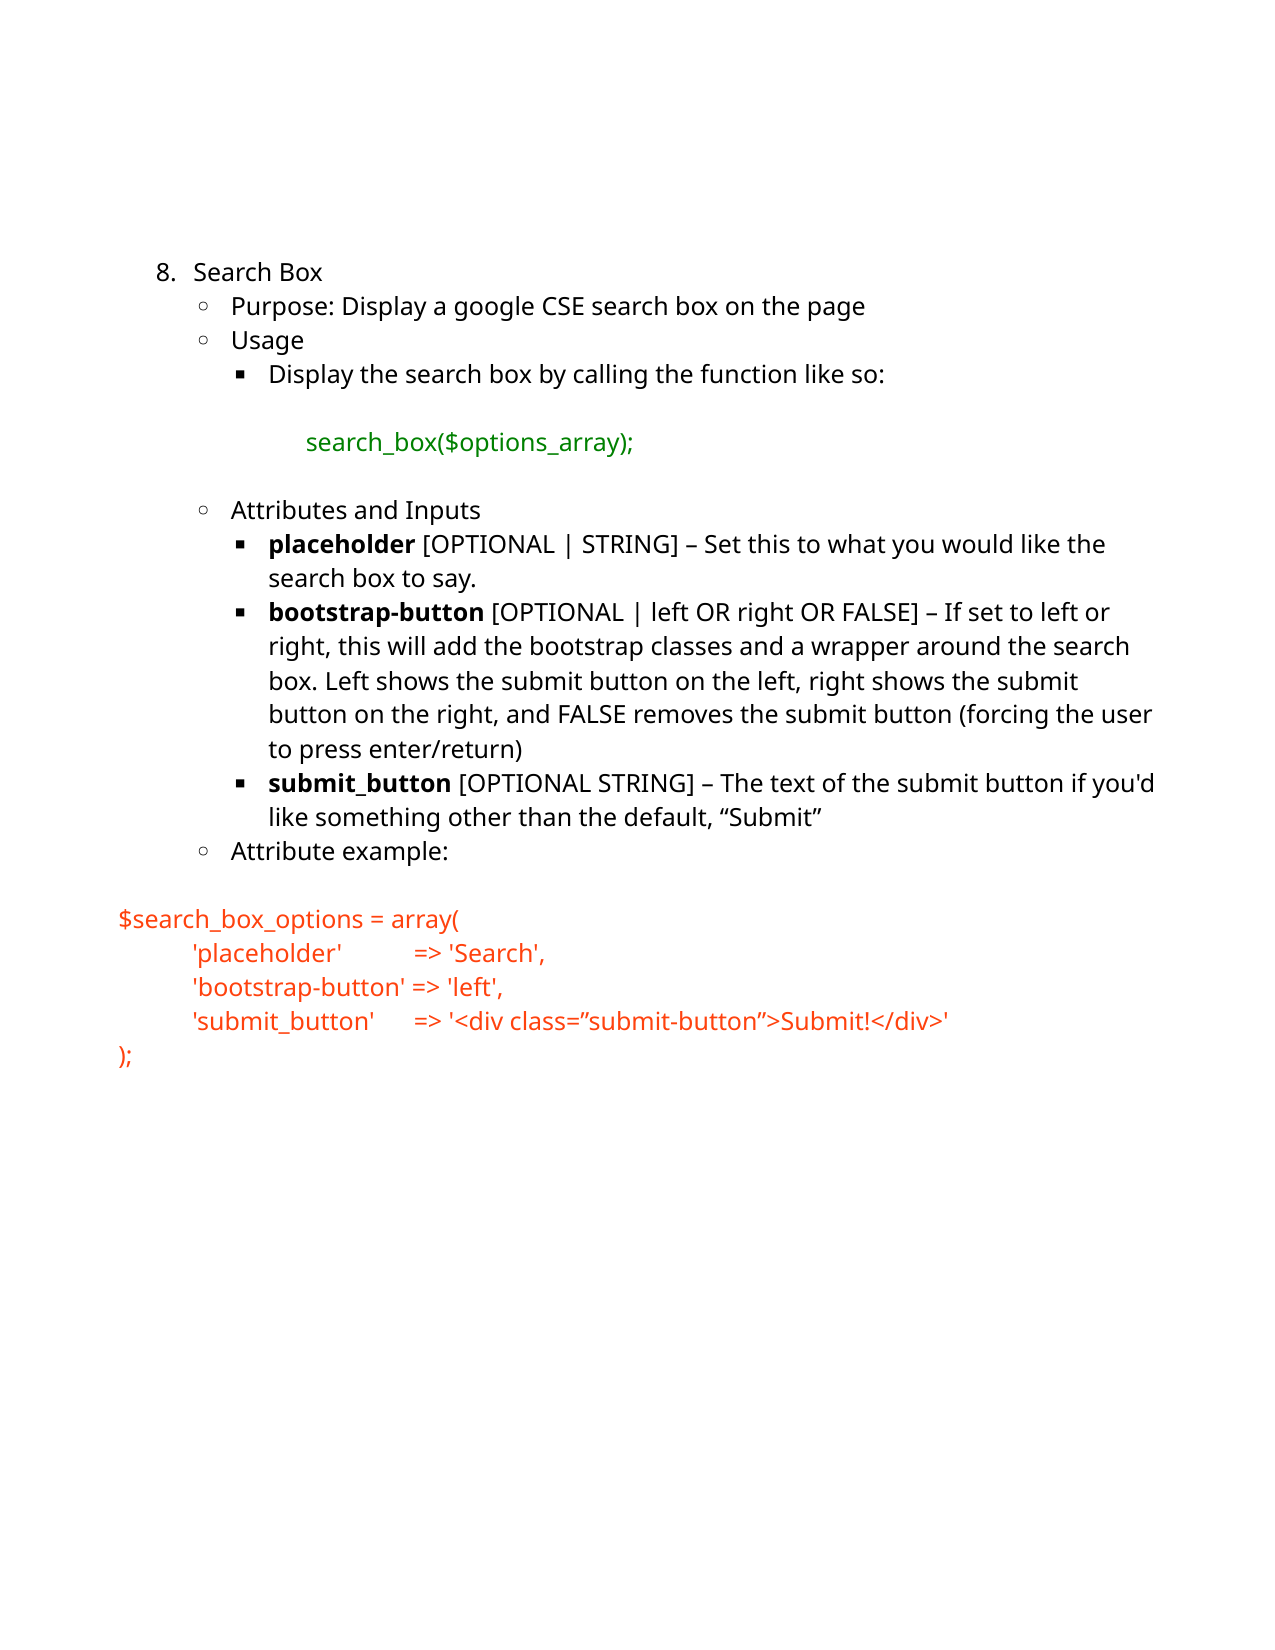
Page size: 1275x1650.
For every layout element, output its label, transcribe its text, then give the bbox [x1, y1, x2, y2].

list Search Box [156, 254, 1157, 288]
list Usage [193, 322, 1157, 357]
list Attribute example: [193, 833, 1157, 867]
list Purpose: Display a google CSE search box on the page [193, 288, 1157, 322]
list bootstrap-button [OPTIONAL | left OR right OR FALSE] – If set to left or right, this will add the bootstrap classes and a wrapper around the search box. Left shows the submit button on the left, right shows the submit button on the right, and FALSE removes the submit button (forcing the user to press enter/return) [231, 595, 1157, 765]
list search_box($options_array); [268, 425, 1157, 459]
text 'placeholder' => 'Search', [118, 936, 1157, 970]
list Attributes and Inputs [193, 493, 1157, 527]
text ); [118, 1038, 1157, 1072]
text 'bootstrap-button' => 'left', [118, 970, 1157, 1004]
list submit_button [OPTIONAL STRING] – The text of the submit button if you'd like something other than the default, “Submit” [231, 765, 1157, 833]
text $search_box_options = array( [118, 902, 1157, 936]
text 'submit_button' => '<div class=”submit-button”>Submit!</div>' [118, 1004, 1157, 1038]
list placeholder [OPTIONAL | STRING] – Set this to what you would like the search box to say. [231, 527, 1157, 595]
list Display the search box by calling the function like so: [231, 357, 1157, 391]
